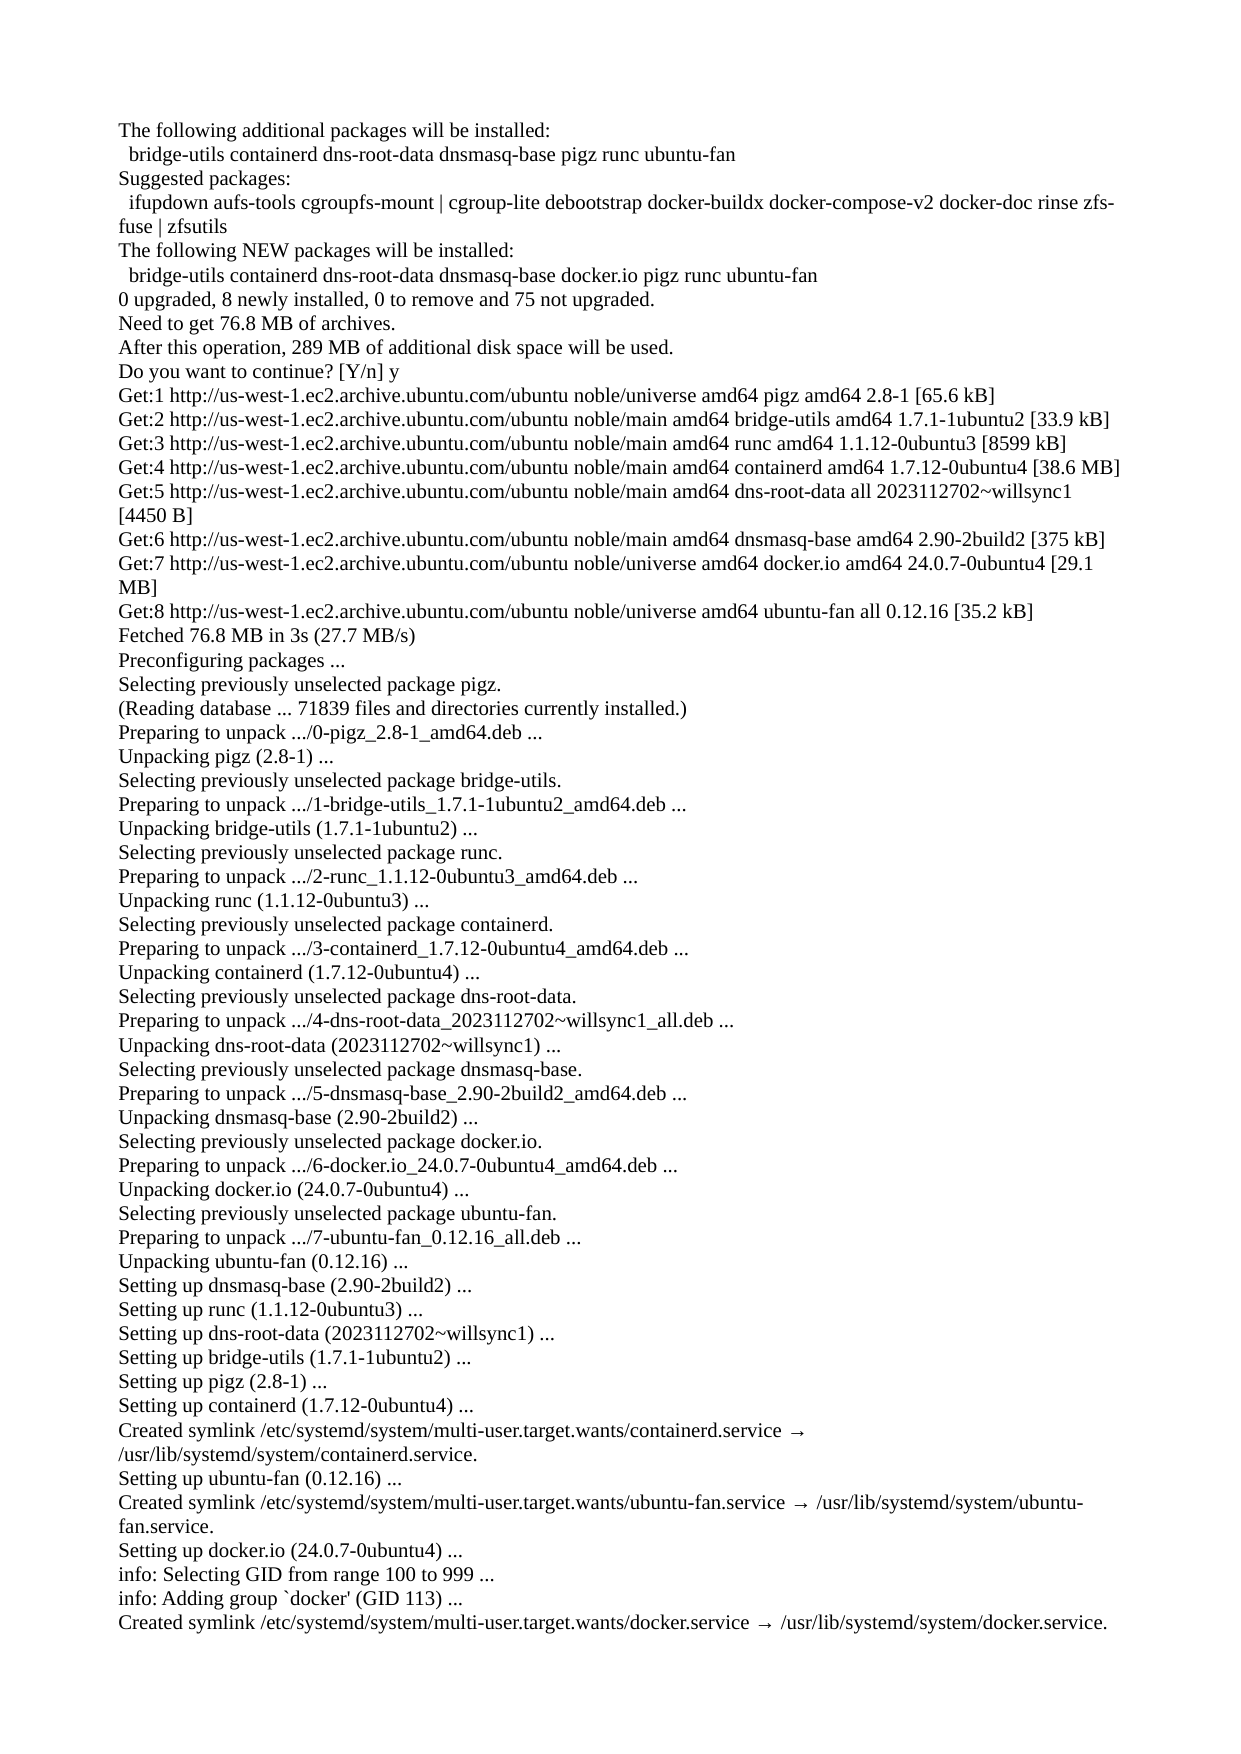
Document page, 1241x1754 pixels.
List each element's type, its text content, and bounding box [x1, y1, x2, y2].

text Preparing to unpack .../7-ubuntu-fan_0.12.16_all.deb ... [118, 1225, 1122, 1249]
text Unpacking runc (1.1.12-0ubuntu3) ... [118, 888, 1122, 912]
text Preparing to unpack .../5-dnsmasq-base_2.90-2build2_amd64.deb ... [118, 1081, 1122, 1105]
text Unpacking dns-root-data (2023112702~willsync1) ... [118, 1032, 1122, 1057]
text Preparing to unpack .../3-containerd_1.7.12-0ubuntu4_amd64.deb ... [118, 936, 1122, 960]
text Get:6 http://us-west-1.ec2.archive.ubuntu.com/ubuntu noble/main amd64 dnsmasq-base amd64 2.90-2build2 [375 kB] [118, 527, 1122, 551]
text Selecting previously unselected package dns-root-data. [118, 984, 1122, 1008]
text Get:3 http://us-west-1.ec2.archive.ubuntu.com/ubuntu noble/main amd64 runc amd64 1.1.12-0ubuntu3 [8599 kB] [118, 431, 1122, 455]
text bridge-utils containerd dns-root-data dnsmasq-base pigz runc ubuntu-fan [118, 142, 1122, 166]
text Preparing to unpack .../6-docker.io_24.0.7-0ubuntu4_amd64.deb ... [118, 1153, 1122, 1177]
text Unpacking dnsmasq-base (2.90-2build2) ... [118, 1105, 1122, 1129]
text (Reading database ... 71839 files and directories currently installed.) [118, 696, 1122, 720]
text Created symlink /etc/systemd/system/multi-user.target.wants/containerd.service → /usr/lib/systemd/system/containerd.service. [118, 1417, 1122, 1466]
text info: Adding group `docker' (GID 113) ... [118, 1586, 1122, 1610]
text Unpacking containerd (1.7.12-0ubuntu4) ... [118, 960, 1122, 984]
text Preparing to unpack .../2-runc_1.1.12-0ubuntu3_amd64.deb ... [118, 864, 1122, 888]
text The following additional packages will be installed: [118, 118, 1122, 142]
text Unpacking pigz (2.8-1) ... [118, 744, 1122, 768]
text Created symlink /etc/systemd/system/multi-user.target.wants/docker.service → /usr/lib/systemd/system/docker.service. [118, 1610, 1122, 1634]
text Setting up containerd (1.7.12-0ubuntu4) ... [118, 1393, 1122, 1417]
text Setting up runc (1.1.12-0ubuntu3) ... [118, 1297, 1122, 1321]
text Setting up ubuntu-fan (0.12.16) ... [118, 1466, 1122, 1490]
text Get:2 http://us-west-1.ec2.archive.ubuntu.com/ubuntu noble/main amd64 bridge-utils amd64 1.7.1-1ubuntu2 [33.9 kB] [118, 407, 1122, 431]
text bridge-utils containerd dns-root-data dnsmasq-base docker.io pigz runc ubuntu-fan [118, 262, 1122, 287]
text Setting up dns-root-data (2023112702~willsync1) ... [118, 1321, 1122, 1345]
text Selecting previously unselected package dnsmasq-base. [118, 1057, 1122, 1081]
text Unpacking bridge-utils (1.7.1-1ubuntu2) ... [118, 816, 1122, 840]
text Selecting previously unselected package docker.io. [118, 1129, 1122, 1153]
text Selecting previously unselected package runc. [118, 840, 1122, 864]
text Get:8 http://us-west-1.ec2.archive.ubuntu.com/ubuntu noble/universe amd64 ubuntu-fan all 0.12.16 [35.2 kB] [118, 599, 1122, 623]
text Preparing to unpack .../4-dns-root-data_2023112702~willsync1_all.deb ... [118, 1008, 1122, 1032]
text Get:7 http://us-west-1.ec2.archive.ubuntu.com/ubuntu noble/universe amd64 docker.io amd64 24.0.7-0ubuntu4 [29.1 MB] [118, 551, 1122, 599]
text Setting up dnsmasq-base (2.90-2build2) ... [118, 1273, 1122, 1297]
text Unpacking ubuntu-fan (0.12.16) ... [118, 1249, 1122, 1273]
text Preparing to unpack .../1-bridge-utils_1.7.1-1ubuntu2_amd64.deb ... [118, 792, 1122, 816]
text Get:5 http://us-west-1.ec2.archive.ubuntu.com/ubuntu noble/main amd64 dns-root-data all 2023112702~willsync1 [4450 B] [118, 479, 1122, 527]
text Selecting previously unselected package ubuntu-fan. [118, 1201, 1122, 1225]
text Need to get 76.8 MB of archives. [118, 311, 1122, 335]
text Preconfiguring packages ... [118, 647, 1122, 672]
text Get:1 http://us-west-1.ec2.archive.ubuntu.com/ubuntu noble/universe amd64 pigz amd64 2.8-1 [65.6 kB] [118, 383, 1122, 407]
text Setting up pigz (2.8-1) ... [118, 1369, 1122, 1393]
text info: Selecting GID from range 100 to 999 ... [118, 1562, 1122, 1586]
text Selecting previously unselected package containerd. [118, 912, 1122, 936]
text Suggested packages: [118, 166, 1122, 190]
text 0 upgraded, 8 newly installed, 0 to remove and 75 not upgraded. [118, 287, 1122, 311]
text ifupdown aufs-tools cgroupfs-mount | cgroup-lite debootstrap docker-buildx docker-compose-v2 docker-doc rinse zfs-fuse | zfsutils [118, 190, 1122, 238]
text Unpacking docker.io (24.0.7-0ubuntu4) ... [118, 1177, 1122, 1201]
text Get:4 http://us-west-1.ec2.archive.ubuntu.com/ubuntu noble/main amd64 containerd amd64 1.7.12-0ubuntu4 [38.6 MB] [118, 455, 1122, 479]
text Do you want to continue? [Y/n] y [118, 359, 1122, 383]
text Setting up docker.io (24.0.7-0ubuntu4) ... [118, 1538, 1122, 1562]
text After this operation, 289 MB of additional disk space will be used. [118, 335, 1122, 359]
text The following NEW packages will be installed: [118, 238, 1122, 262]
text Selecting previously unselected package pigz. [118, 672, 1122, 696]
text Fetched 76.8 MB in 3s (27.7 MB/s) [118, 623, 1122, 647]
text Selecting previously unselected package bridge-utils. [118, 768, 1122, 792]
text Created symlink /etc/systemd/system/multi-user.target.wants/ubuntu-fan.service → /usr/lib/systemd/system/ubuntu-fan.service. [118, 1490, 1122, 1538]
text Setting up bridge-utils (1.7.1-1ubuntu2) ... [118, 1345, 1122, 1369]
text Preparing to unpack .../0-pigz_2.8-1_amd64.deb ... [118, 720, 1122, 744]
